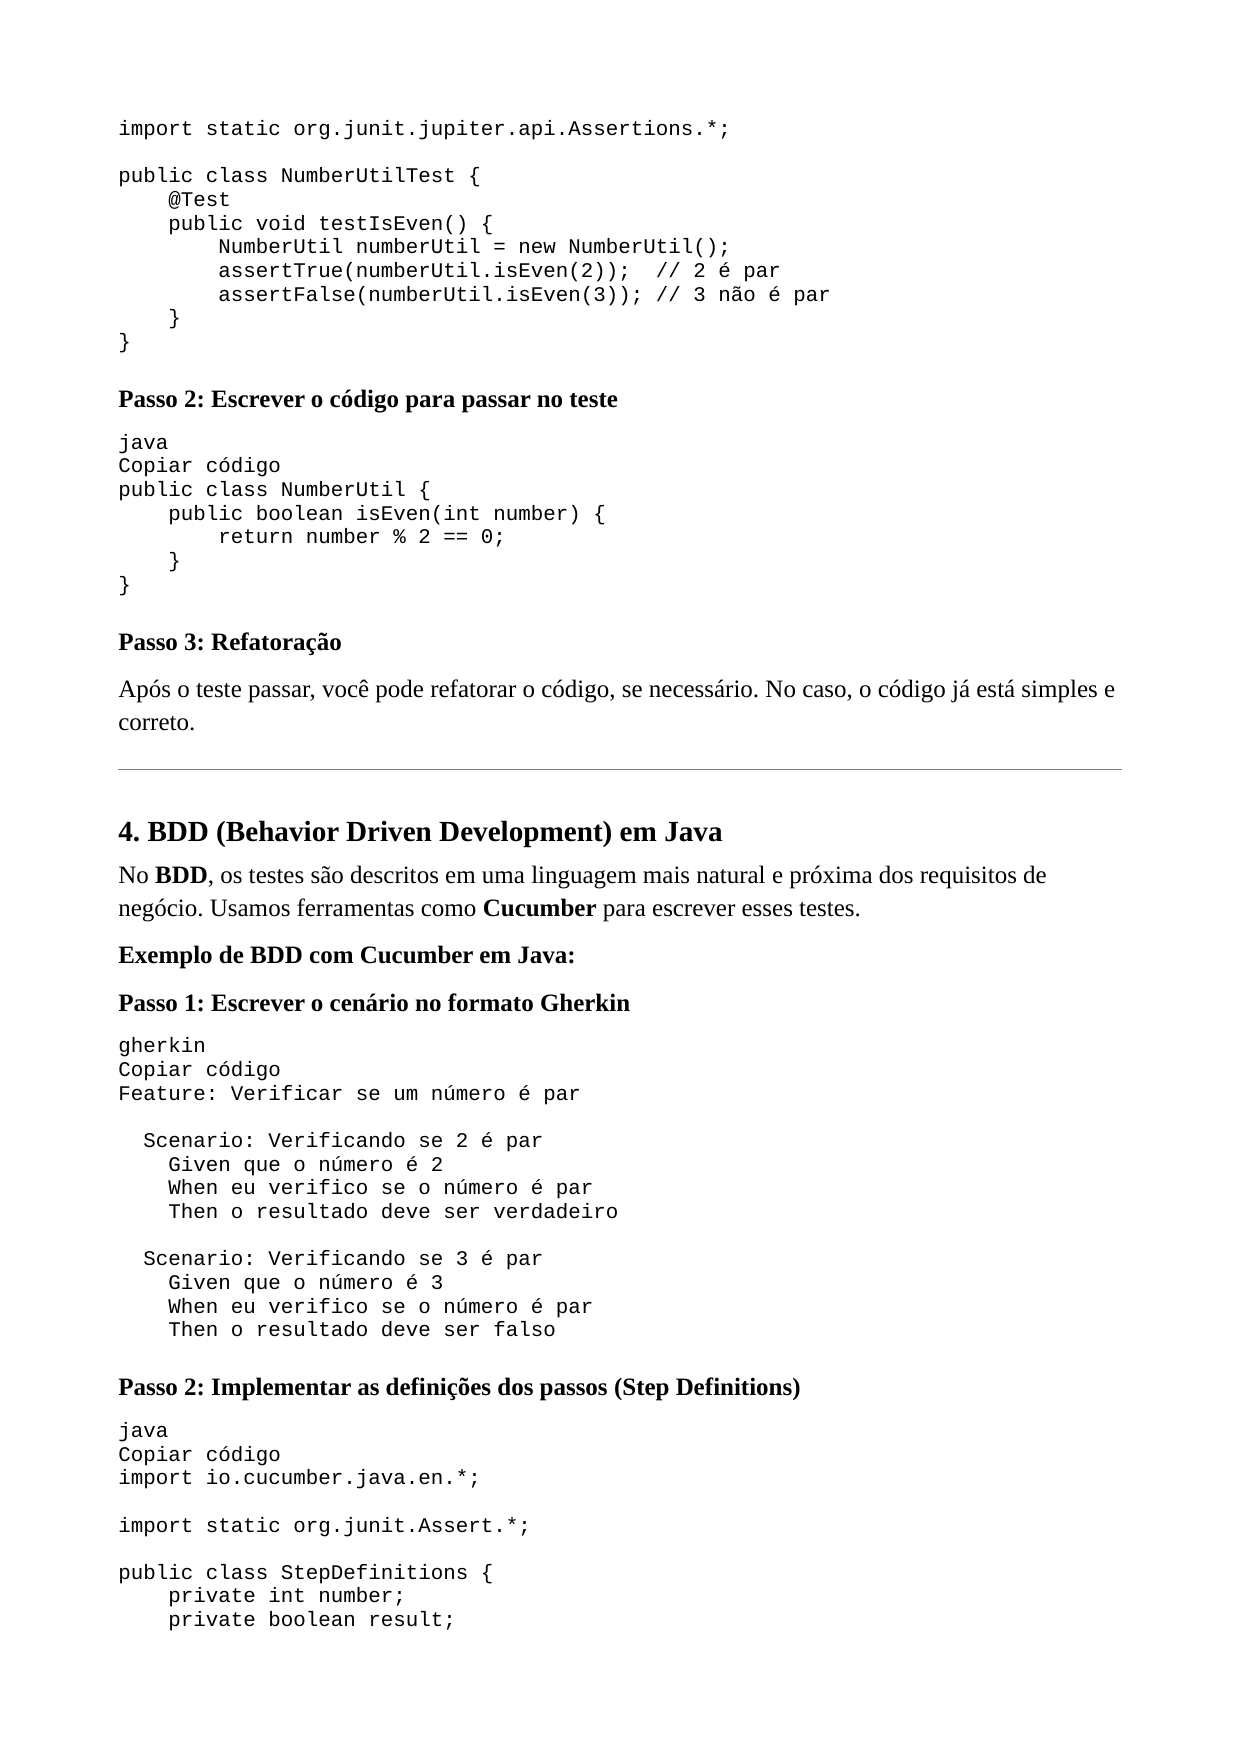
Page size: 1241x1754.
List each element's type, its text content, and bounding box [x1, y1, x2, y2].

text } [118, 573, 1122, 597]
text When eu verifico se o número é par [118, 1177, 1122, 1201]
text public class NumberUtil { [118, 479, 1122, 503]
text No BDD, os testes são descritos em uma linguagem mais natural e próxima dos requisitos de negócio. Usamos ferramentas como Cucumber para escrever esses testes. [118, 860, 1122, 921]
text public class StepDefinitions { [118, 1562, 1122, 1586]
text java [118, 1420, 1122, 1444]
text import static org.junit.jupiter.api.Assertions.*; [118, 118, 1122, 142]
text When eu verifico se o número é par [118, 1296, 1122, 1319]
text return number % 2 == 0; [118, 526, 1122, 550]
text NumberUtil numberUtil = new NumberUtil(); [118, 236, 1122, 260]
text Given que o número é 2 [118, 1154, 1122, 1177]
text } [118, 307, 1122, 331]
text assertTrue(numberUtil.isEven(2)); // 2 é par [118, 260, 1122, 284]
text private boolean result; [118, 1609, 1122, 1633]
text public class NumberUtilTest { [118, 165, 1122, 189]
text gherkin [118, 1036, 1122, 1059]
text } [118, 550, 1122, 573]
text @Test [118, 189, 1122, 213]
text Then o resultado deve ser verdadeiro [118, 1201, 1122, 1225]
text Passo 2: Implementar as definições dos passos (Step Definitions) [118, 1372, 1122, 1401]
text assertFalse(numberUtil.isEven(3)); // 3 não é par [118, 284, 1122, 307]
text Exemplo de BDD com Cucumber em Java: [118, 940, 1122, 969]
text Feature: Verificar se um número é par [118, 1083, 1122, 1106]
text } [118, 331, 1122, 354]
text Scenario: Verificando se 3 é par [118, 1248, 1122, 1272]
text import io.cucumber.java.en.*; [118, 1467, 1122, 1491]
text public boolean isEven(int number) { [118, 503, 1122, 526]
text Scenario: Verificando se 2 é par [118, 1130, 1122, 1154]
text Passo 3: Refatoração [118, 627, 1122, 655]
text public void testIsEven() { [118, 213, 1122, 236]
text Copiar código [118, 1059, 1122, 1083]
text java [118, 432, 1122, 455]
text Passo 2: Escrever o código para passar no teste [118, 384, 1122, 413]
text Copiar código [118, 1444, 1122, 1467]
text Given que o número é 3 [118, 1272, 1122, 1296]
text Após o teste passar, você pode refatorar o código, se necessário. No caso, o código já está simples e correto. [118, 674, 1122, 736]
text Then o resultado deve ser falso [118, 1319, 1122, 1343]
text Copiar código [118, 455, 1122, 479]
subtitle 4. BDD (Behavior Driven Development) em Java [118, 814, 1122, 847]
text private int number; [118, 1586, 1122, 1609]
text import static org.junit.Assert.*; [118, 1514, 1122, 1538]
text Passo 1: Escrever o cenário no formato Gherkin [118, 988, 1122, 1017]
